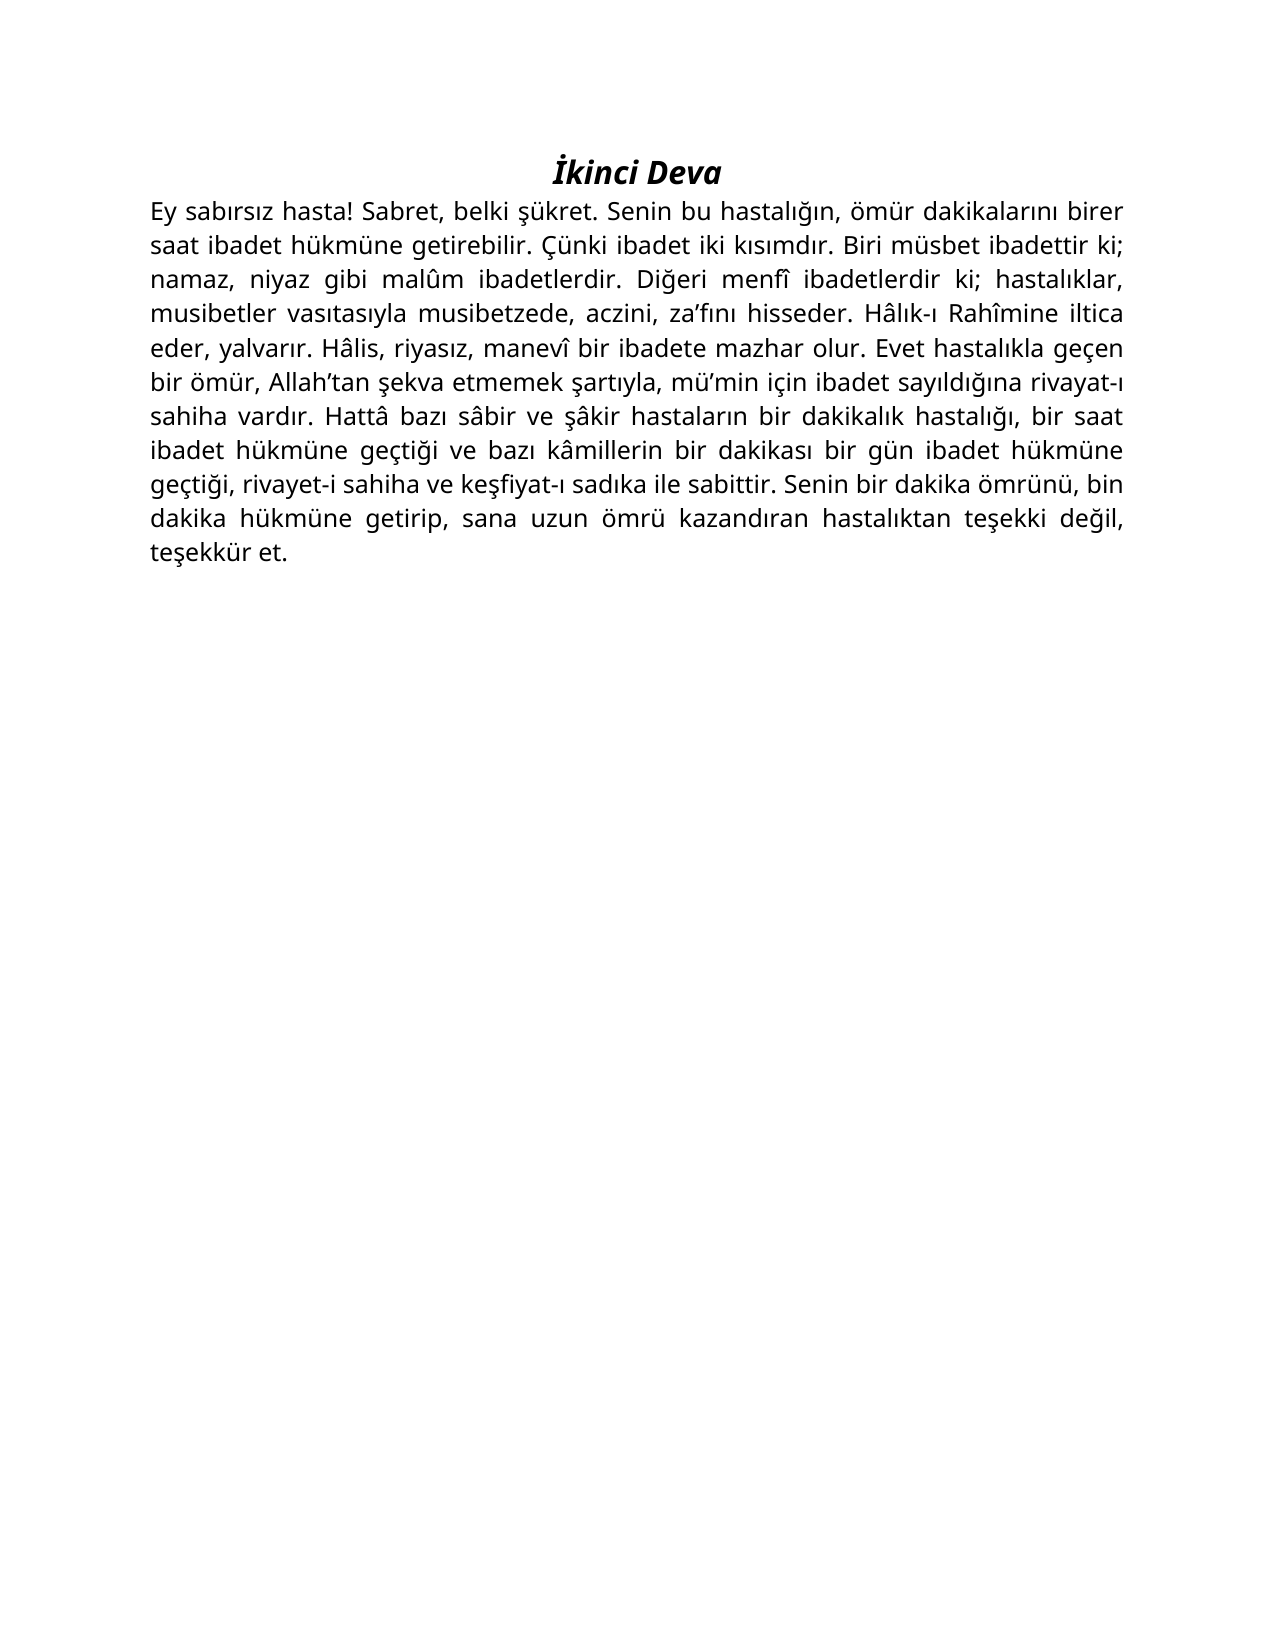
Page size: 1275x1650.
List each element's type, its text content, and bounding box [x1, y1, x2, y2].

subtitle İkinci Deva [150, 150, 1125, 194]
text Ey sabırsız hasta! Sabret, belki şükret. Senin bu hastalığın, ömür dakikalarını birer saat ibadet hükmüne getirebilir. Çünki ibadet iki kısımdır. Biri müsbet ibadettir ki; namaz, niyaz gibi malûm ibadetlerdir. Diğeri menfî ibadetlerdir ki; hastalıklar, musibetler vasıtasıyla musibetzede, aczini, za’fını hisseder. Hâlık-ı Rahîmine iltica eder, yalvarır. Hâlis, riyasız, manevî bir ibadete mazhar olur. Evet hastalıkla geçen bir ömür, Allah’tan şekva etmemek şartıyla, mü’min için ibadet sayıldığına rivayat-ı sahiha vardır. Hattâ bazı sâbir ve şâkir hastaların bir dakikalık hastalığı, bir saat ibadet hükmüne geçtiği ve bazı kâmillerin bir dakikası bir gün ibadet hükmüne geçtiği, rivayet-i sahiha ve keşfiyat-ı sadıka ile sabittir. Senin bir dakika ömrünü, bin dakika hükmüne getirip, sana uzun ömrü kazandıran hastalıktan teşekki değil, teşekkür et. [150, 194, 1125, 569]
